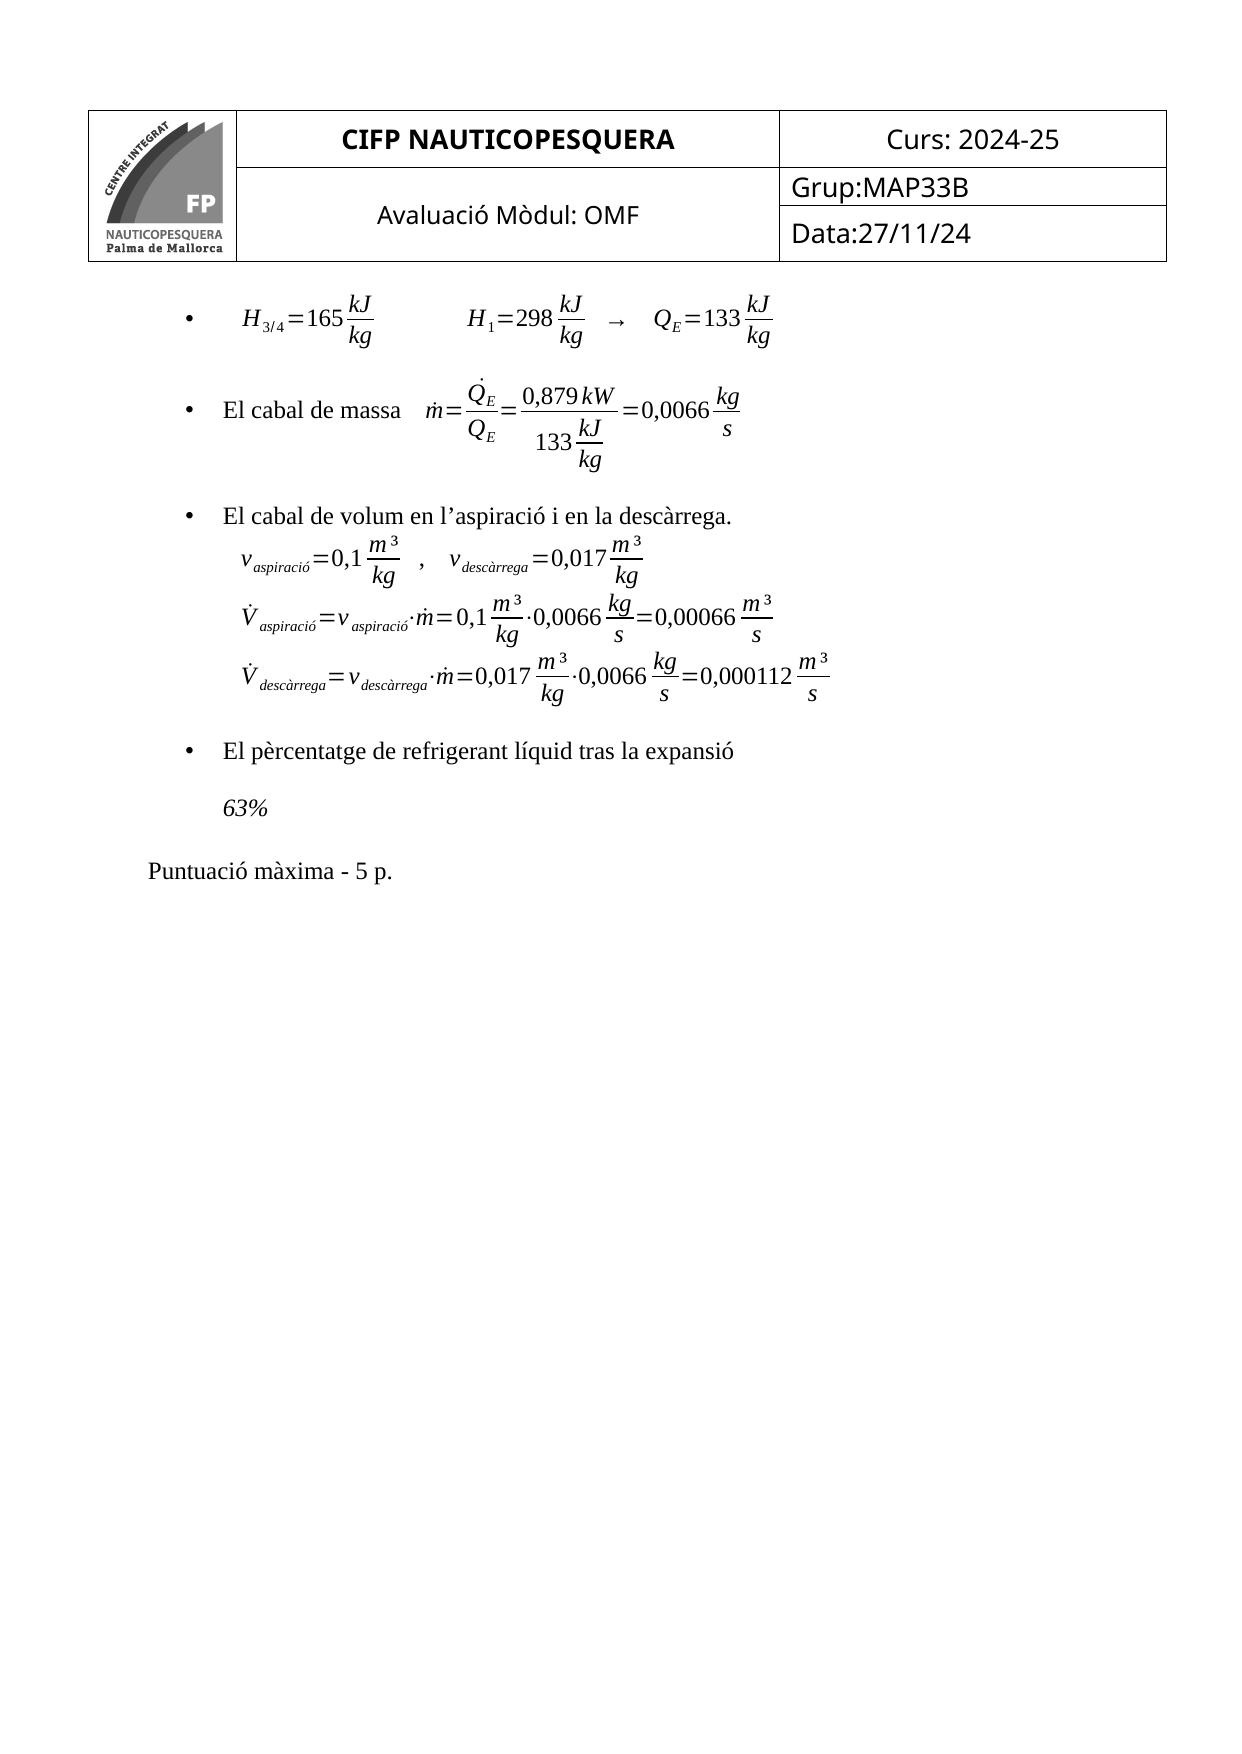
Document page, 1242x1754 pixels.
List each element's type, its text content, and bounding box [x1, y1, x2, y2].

list El cabal de volum en l’aspiració i en la descàrrega. [185, 501, 1094, 530]
list 63% [185, 793, 1094, 822]
list El pèrcentatge de refrigerant líquid tras la expansió [185, 736, 1094, 764]
list El cabal de massa [185, 378, 1094, 473]
picture [100, 111, 229, 260]
text Puntuació màxima - 5 p. [148, 856, 1094, 885]
list → [185, 290, 1094, 349]
list , [185, 530, 1094, 589]
